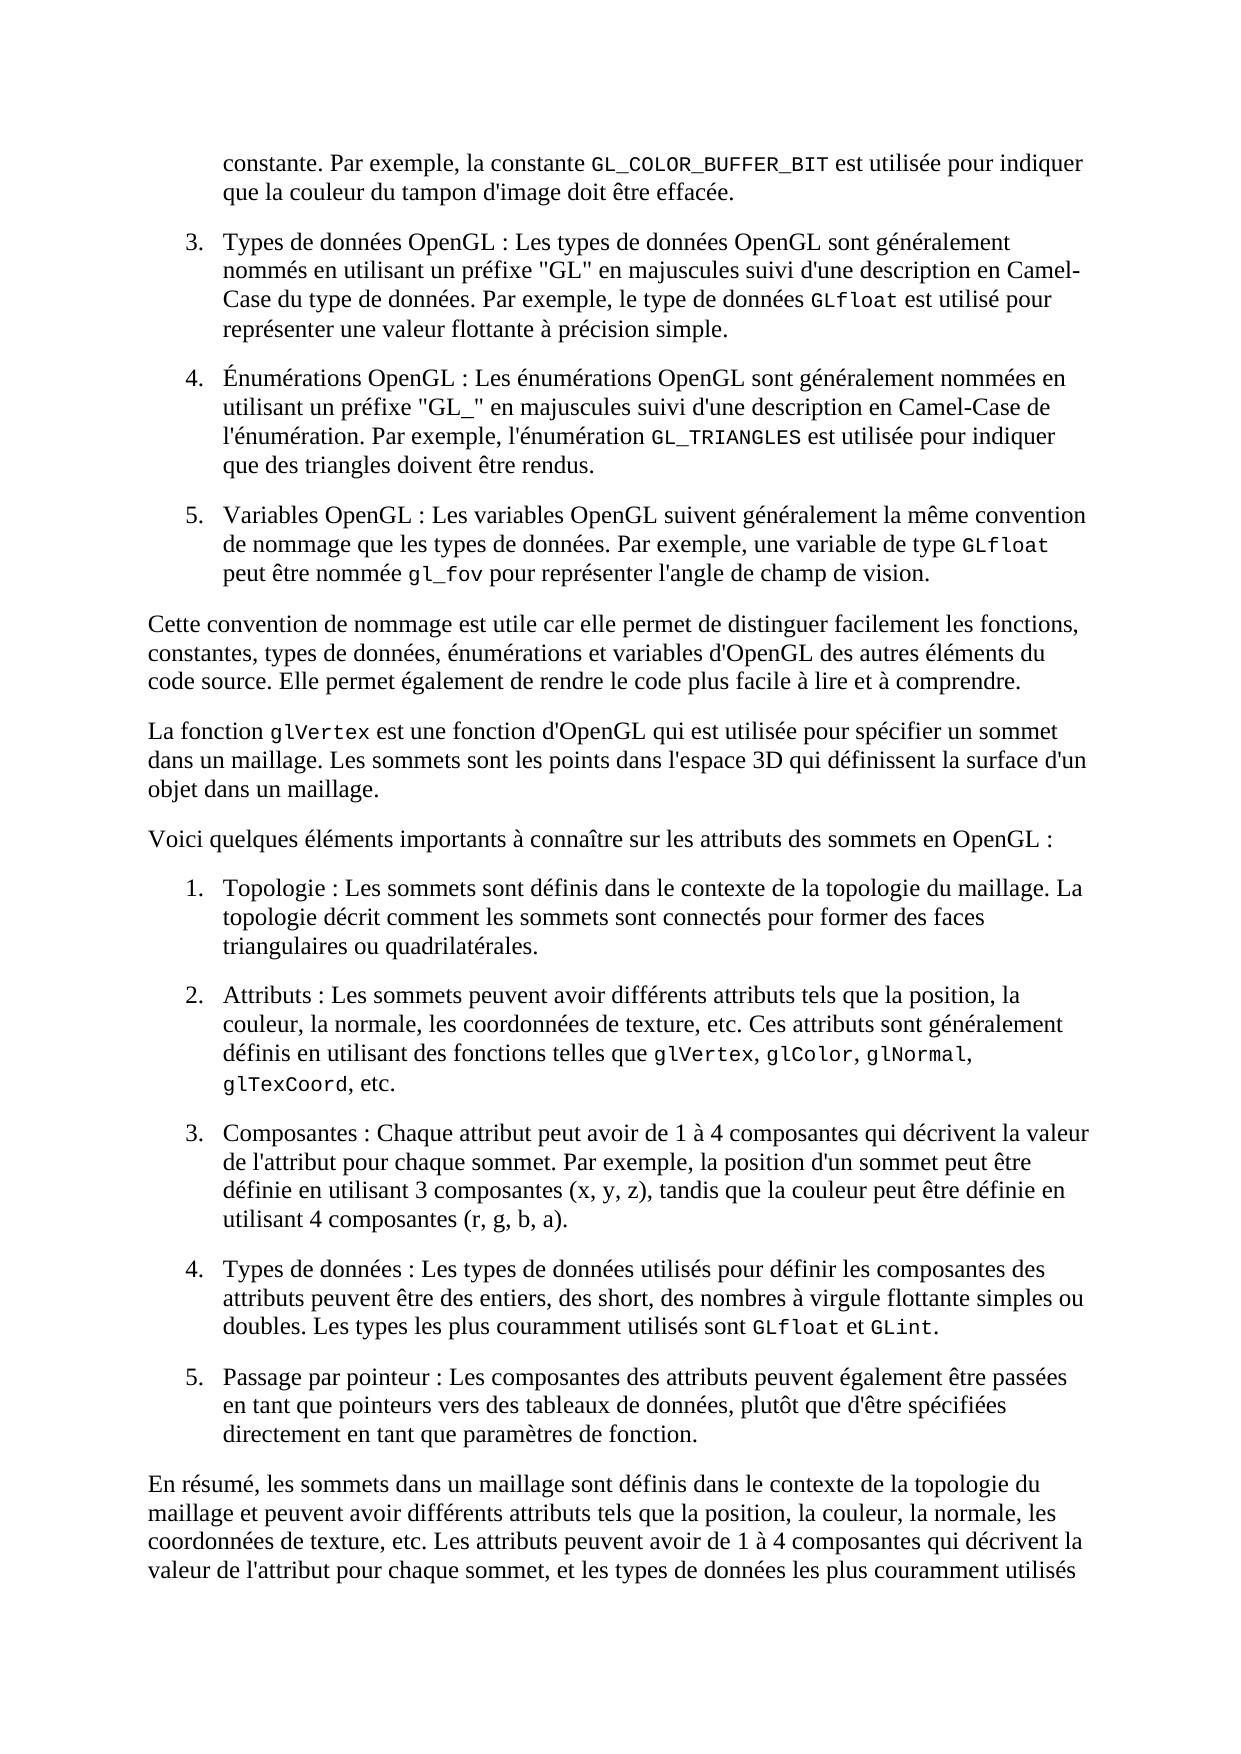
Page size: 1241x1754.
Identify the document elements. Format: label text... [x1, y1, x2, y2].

list Variables OpenGL : Les variables OpenGL suivent généralement la même convention de nommage que les types de données. Par exemple, une variable de type GLfloat peut être nommée gl_fov pour représenter l'angle de champ de vision. [185, 500, 1093, 588]
text Voici quelques éléments importants à connaître sur les attributs des sommets en OpenGL : [148, 824, 1093, 853]
text Cette convention de nommage est utile car elle permet de distinguer facilement les fonctions, constantes, types de données, énumérations et variables d'OpenGL des autres éléments du code source. Elle permet également de rendre le code plus facile à lire et à comprendre. [148, 609, 1093, 695]
list Passage par pointeur : Les composantes des attributs peuvent également être passées en tant que pointeurs vers des tableaux de données, plutôt que d'être spécifiées directement en tant que paramètres de fonction. [185, 1362, 1093, 1448]
list Types de données OpenGL : Les types de données OpenGL sont généralement nommés en utilisant un préfixe "GL" en majuscules suivi d'une description en Camel-Case du type de données. Par exemple, le type de données GLfloat est utilisé pour représenter une valeur flottante à précision simple. [185, 227, 1093, 343]
list Composantes : Chaque attribut peut avoir de 1 à 4 composantes qui décrivent la valeur de l'attribut pour chaque sommet. Par exemple, la position d'un sommet peut être définie en utilisant 3 composantes (x, y, z), tandis que la couleur peut être définie en utilisant 4 composantes (r, g, b, a). [185, 1118, 1093, 1233]
list Attributs : Les sommets peuvent avoir différents attributs tels que la position, la couleur, la normale, les coordonnées de texture, etc. Ces attributs sont généralement définis en utilisant des fonctions telles que glVertex, glColor, glNormal, glTexCoord, etc. [185, 981, 1093, 1097]
list constante. Par exemple, la constante GL_COLOR_BUFFER_BIT est utilisée pour indiquer que la couleur du tampon d'image doit être effacée. [185, 148, 1093, 206]
list Topologie : Les sommets sont définis dans le contexte de la topologie du maillage. La topologie décrit comment les sommets sont connectés pour former des faces triangulaires ou quadrilatérales. [185, 873, 1093, 960]
list Énumérations OpenGL : Les énumérations OpenGL sont généralement nommées en utilisant un préfixe "GL_" en majuscules suivi d'une description en Camel-Case de l'énumération. Par exemple, l'énumération GL_TRIANGLES est utilisée pour indiquer que des triangles doivent être rendus. [185, 363, 1093, 479]
text La fonction glVertex est une fonction d'OpenGL qui est utilisée pour spécifier un sommet dans un maillage. Les sommets sont les points dans l'espace 3D qui définissent la surface d'un objet dans un maillage. [148, 716, 1093, 803]
list Types de données : Les types de données utilisés pour définir les composantes des attributs peuvent être des entiers, des short, des nombres à virgule flottante simples ou doubles. Les types les plus couramment utilisés sont GLfloat et GLint. [185, 1254, 1093, 1341]
text En résumé, les sommets dans un maillage sont définis dans le contexte de la topologie du maillage et peuvent avoir différents attributs tels que la position, la couleur, la normale, les coordonnées de texture, etc. Les attributs peuvent avoir de 1 à 4 composantes qui décrivent la valeur de l'attribut pour chaque sommet, et les types de données les plus couramment utilisés [148, 1469, 1093, 1584]
